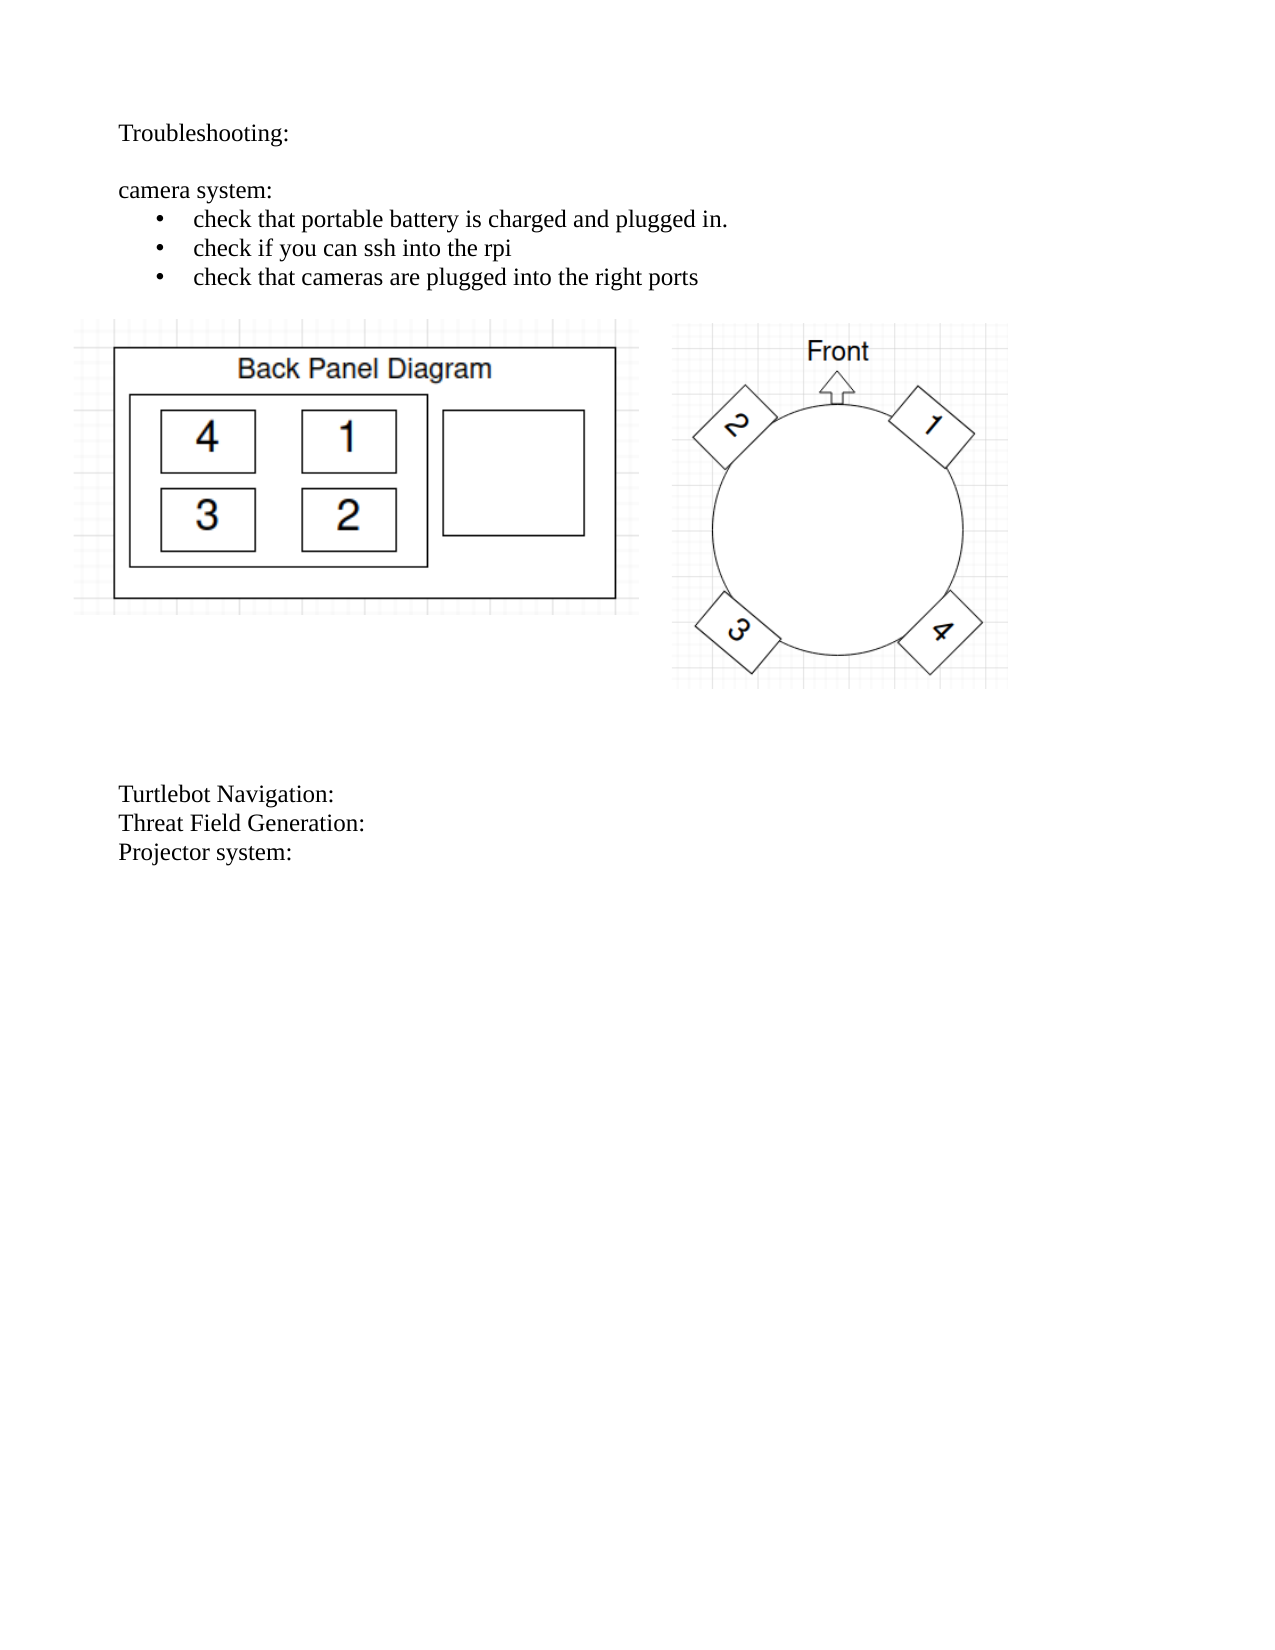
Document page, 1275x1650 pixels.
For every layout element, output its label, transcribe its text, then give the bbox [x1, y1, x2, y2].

list check that cameras are plugged into the right ports [156, 262, 1157, 291]
picture [671, 323, 1008, 689]
picture [73, 319, 639, 615]
text Troubleshooting: [118, 118, 1157, 147]
text Turtlebot Navigation: [118, 779, 1157, 808]
text camera system: [118, 176, 1157, 204]
list check that portable battery is charged and plugged in. [156, 204, 1157, 233]
text Threat Field Generation: [118, 808, 1157, 837]
text Projector system: [118, 837, 1157, 866]
list check if you can ssh into the rpi [156, 233, 1157, 262]
